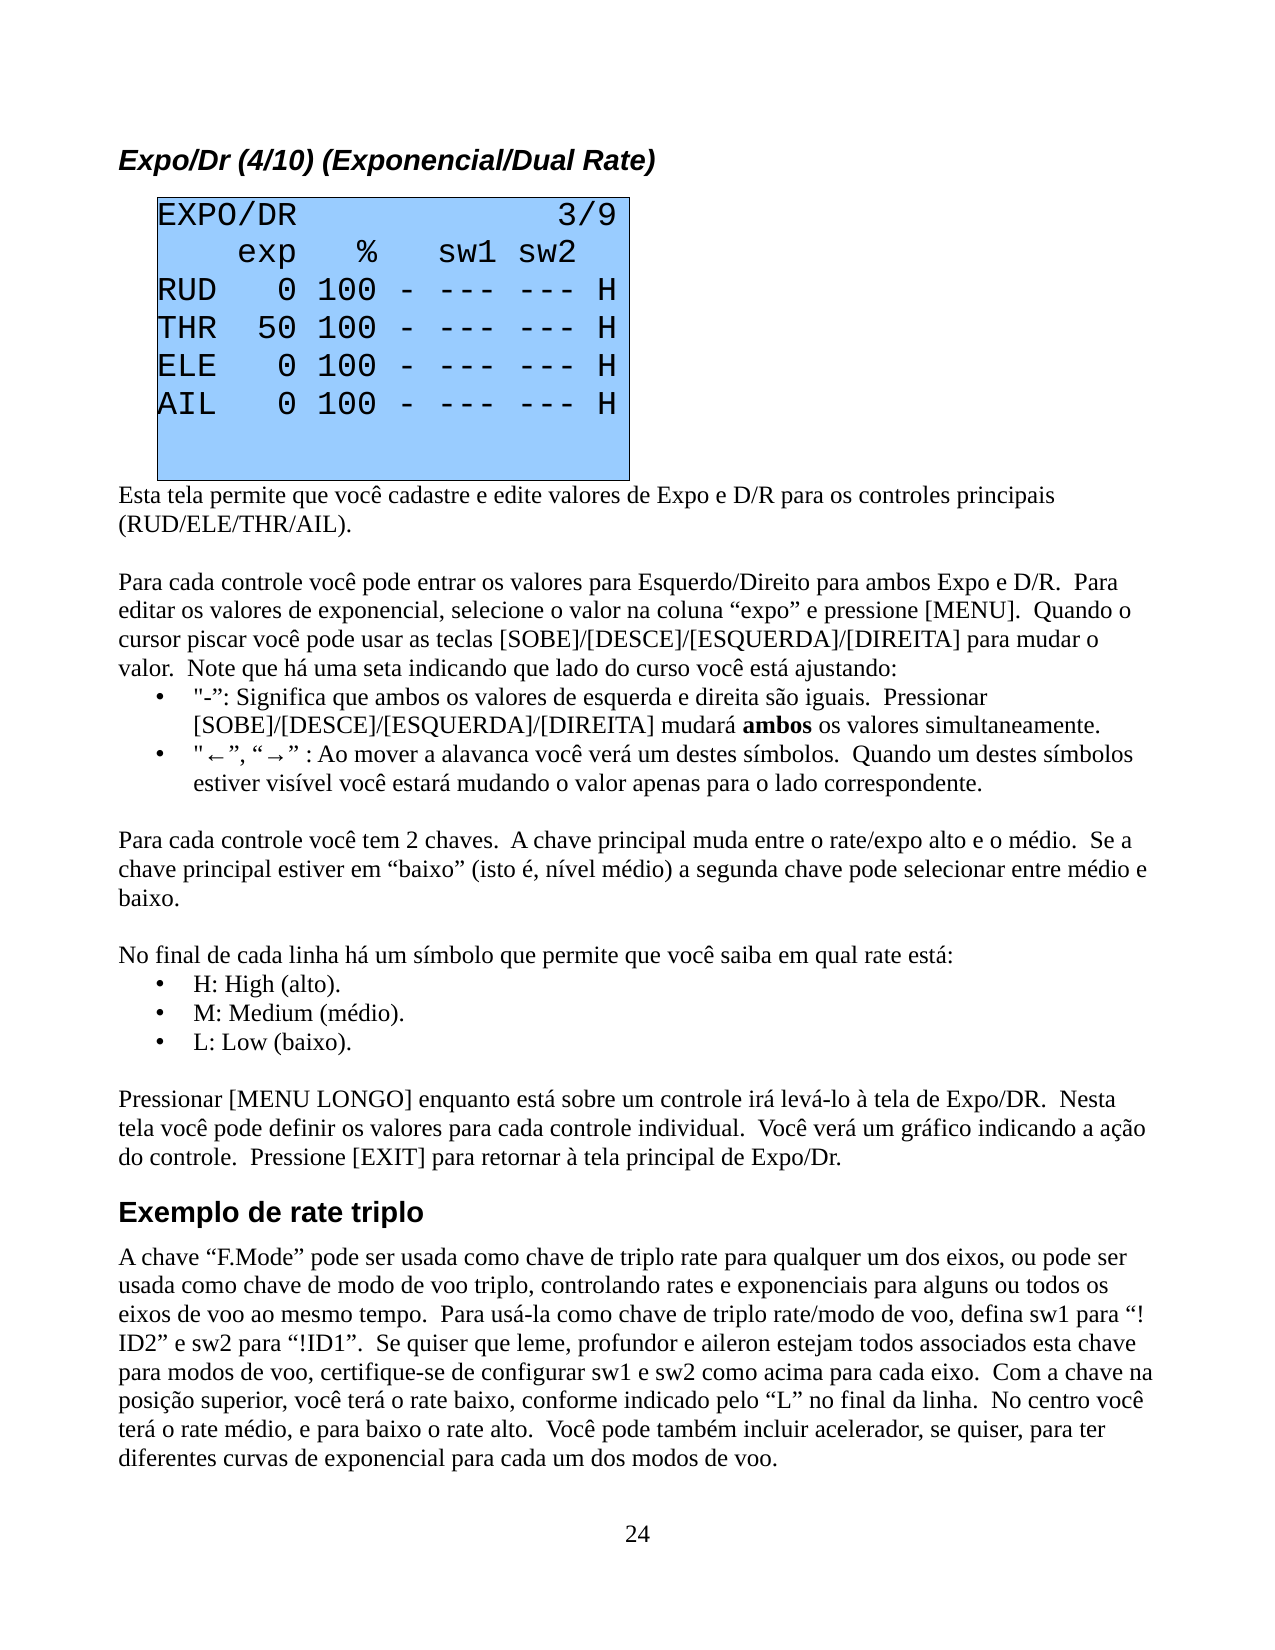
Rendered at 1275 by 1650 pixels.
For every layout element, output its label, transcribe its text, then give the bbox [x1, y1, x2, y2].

list L: Low (baixo). [156, 1027, 1157, 1056]
list M: Medium (médio). [156, 998, 1157, 1027]
text Para cada controle você tem 2 chaves. A chave principal muda entre o rate/expo alto e o médio. Se a chave principal estiver em “baixo” (isto é, nível médio) a segunda chave pode selecionar entre médio e baixo. [118, 826, 1157, 912]
text A chave “F.Mode” pode ser usada como chave de triplo rate para qualquer um dos eixos, ou pode ser usada como chave de modo de voo triplo, controlando rates e exponenciais para alguns ou todos os eixos de voo ao mesmo tempo. Para usá-la como chave de triplo rate/modo de voo, defina sw1 para “!ID2” e sw2 para “!ID1”. Se quiser que leme, profundor e aileron estejam todos associados esta chave para modos de voo, certifique-se de configurar sw1 e sw2 como acima para cada eixo. Com a chave na posição superior, você terá o rate baixo, conforme indicado pelo “L” no final da linha. No centro você terá o rate médio, e para baixo o rate alto. Você pode também incluir acelerador, se quiser, para ter diferentes curvas de exponencial para cada um dos modos de voo. [118, 1242, 1157, 1472]
list H: High (alto). [156, 969, 1157, 998]
text No final de cada linha há um símbolo que permite que você saiba em qual rate está: [118, 941, 1157, 969]
text Esta tela permite que você cadastre e edite valores de Expo e D/R para os controles principais (RUD/ELE/THR/AIL). [118, 189, 1157, 538]
text Pressionar [MENU LONGO] enquanto está sobre um controle irá levá-lo à tela de Expo/DR. Nesta tela você pode definir os valores para cada controle individual. Você verá um gráfico indicando a ação do controle. Pressione [EXIT] para retornar à tela principal de Expo/Dr. [118, 1084, 1157, 1171]
list "-”: Significa que ambos os valores de esquerda e direita são iguais. Pressionar [SOBE]/[DESCE]/[ESQUERDA]/[DIREITA] mudará ambos os valores simultaneamente. [156, 682, 1157, 739]
subtitle Exemplo de rate triplo [118, 1196, 1157, 1229]
subtitle Expo/Dr (4/10) (Exponencial/Dual Rate) [118, 143, 1157, 177]
text Para cada controle você pode entrar os valores para Esquerdo/Direito para ambos Expo e D/R. Para editar os valores de exponencial, selecione o valor na coluna “expo” e pressione [MENU]. Quando o cursor piscar você pode usar as teclas [SOBE]/[DESCE]/[ESQUERDA]/[DIREITA] para mudar o valor. Note que há uma seta indicando que lado do curso você está ajustando: [118, 567, 1157, 682]
list "←”, “→” : Ao mover a alavanca você verá um destes símbolos. Quando um destes símbolos estiver visível você estará mudando o valor apenas para o lado correspondente. [156, 739, 1157, 797]
